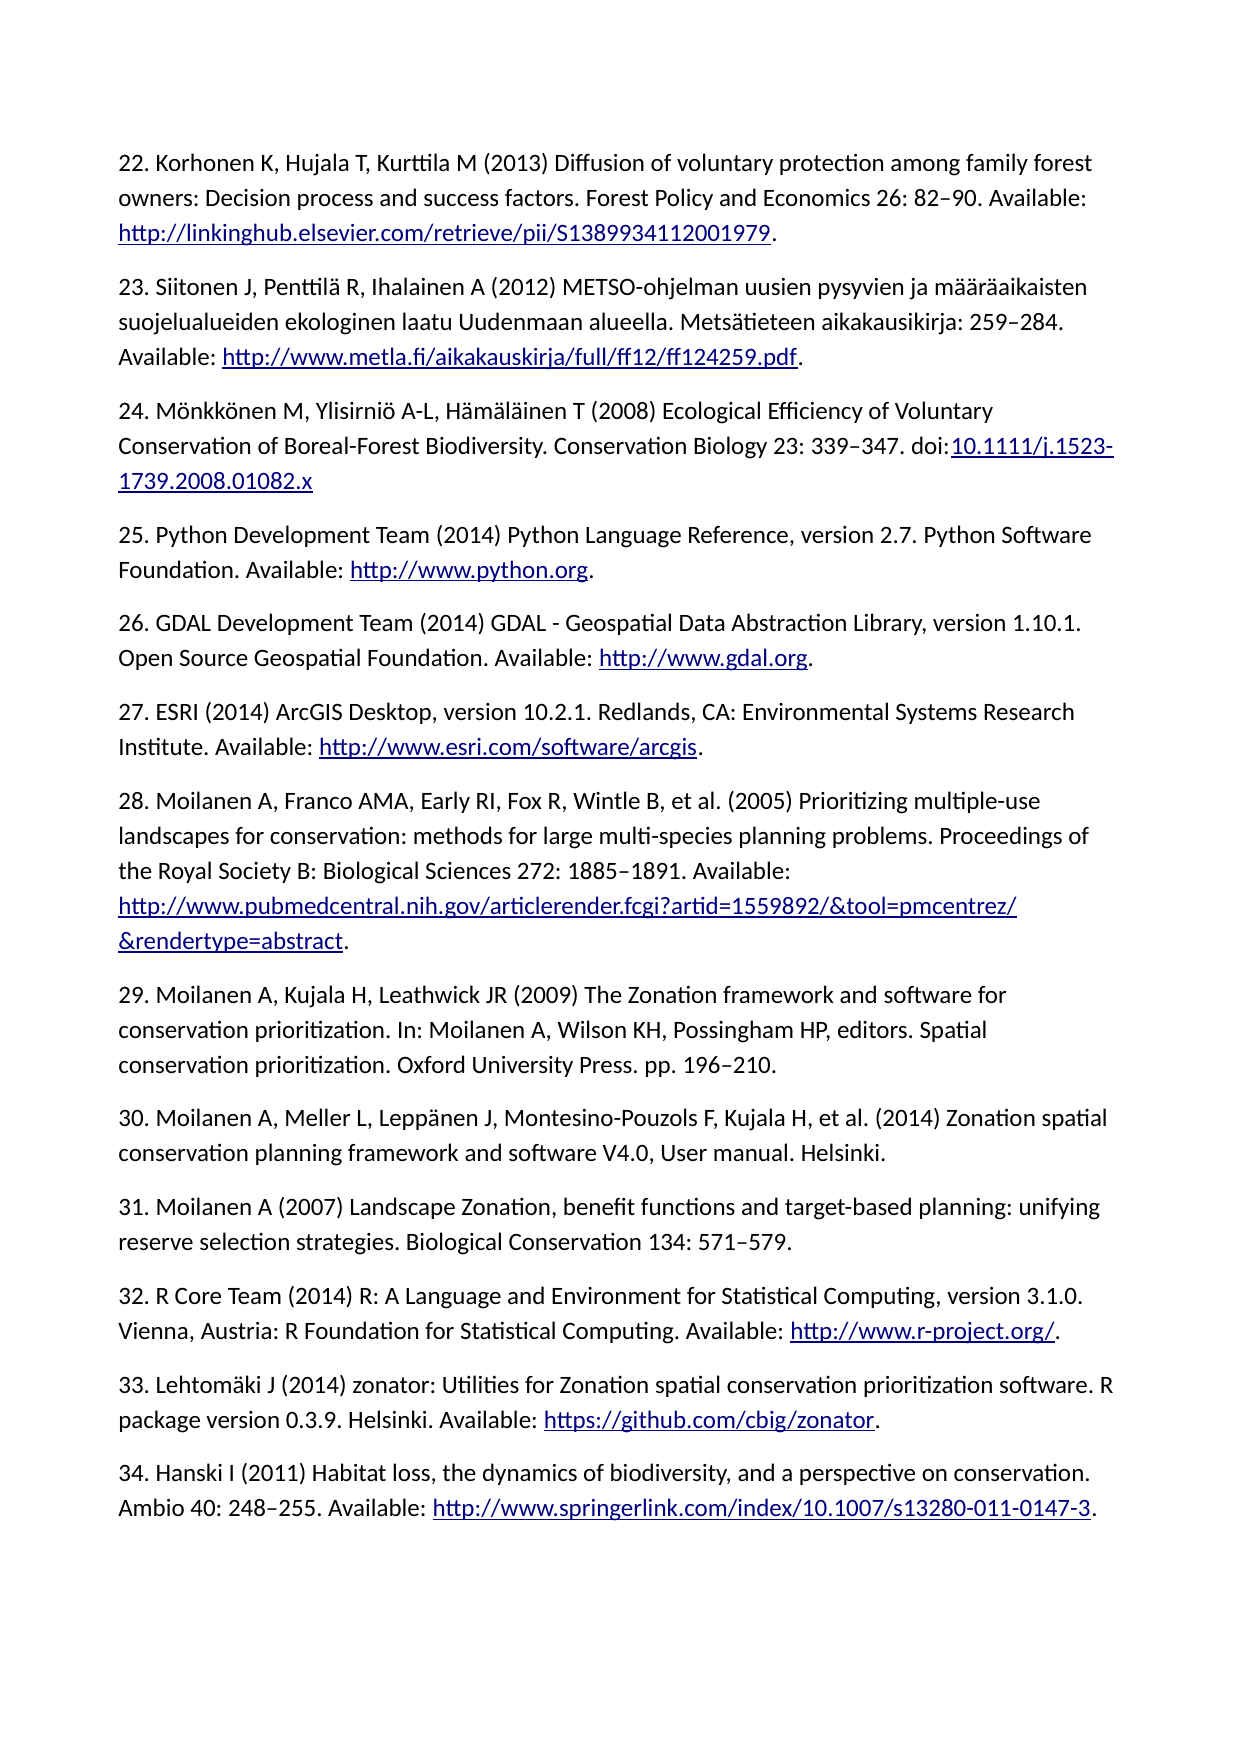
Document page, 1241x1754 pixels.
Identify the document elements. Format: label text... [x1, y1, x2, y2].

text 23. Siitonen J, Penttilä R, Ihalainen A (2012) METSO-ohjelman uusien pysyvien ja määräaikaisten suojelualueiden ekologinen laatu Uudenmaan alueella. Metsätieteen aikakausikirja: 259–284. Available: http://www.metla.fi/aikakauskirja/full/ff12/ff124259.pdf. [118, 271, 1122, 372]
text 27. ESRI (2014) ArcGIS Desktop, version 10.2.1. Redlands, CA: Environmental Systems Research Institute. Available: http://www.esri.com/software/arcgis. [118, 696, 1122, 762]
text 30. Moilanen A, Meller L, Leppänen J, Montesino-Pouzols F, Kujala H, et al. (2014) Zonation spatial conservation planning framework and software V4.0, User manual. Helsinki. [118, 1103, 1122, 1168]
text 33. Lehtomäki J (2014) zonator: Utilities for Zonation spatial conservation prioritization software. R package version 0.3.9. Helsinki. Available: https://github.com/cbig/zonator. [118, 1369, 1122, 1434]
text 24. Mönkkönen M, Ylisirniö A-L, Hämäläinen T (2008) Ecological Efficiency of Voluntary Conservation of Boreal-Forest Biodiversity. Conservation Biology 23: 339–347. doi:10.1111/j.1523-1739.2008.01082.x [118, 395, 1122, 496]
text 29. Moilanen A, Kujala H, Leathwick JR (2009) The Zonation framework and software for conservation prioritization. In: Moilanen A, Wilson KH, Possingham HP, editors. Spatial conservation prioritization. Oxford University Press. pp. 196–210. [118, 979, 1122, 1079]
text 32. R Core Team (2014) R: A Language and Environment for Statistical Computing, version 3.1.0. Vienna, Austria: R Foundation for Statistical Computing. Available: http://www.r-project.org/. [118, 1280, 1122, 1346]
text 31. Moilanen A (2007) Landscape Zonation, benefit functions and target-based planning: unifying reserve selection strategies. Biological Conservation 134: 571–579. [118, 1191, 1122, 1257]
text 25. Python Development Team (2014) Python Language Reference, version 2.7. Python Software Foundation. Available: http://www.python.org. [118, 519, 1122, 584]
text 28. Moilanen A, Franco AMA, Early RI, Fox R, Wintle B, et al. (2005) Prioritizing multiple-use landscapes for conservation: methods for large multi-species planning problems. Proceedings of the Royal Society B: Biological Sciences 272: 1885–1891. Available: http://www.pubmedcentral.nih.gov/articlerender.fcgi?artid=1559892/&tool=pmcentrez/&rendertype=abstract. [118, 785, 1122, 956]
text 34. Hanski I (2011) Habitat loss, the dynamics of biodiversity, and a perspective on conservation. Ambio 40: 248–255. Available: http://www.springerlink.com/index/10.1007/s13280-011-0147-3. [118, 1458, 1122, 1523]
text 26. GDAL Development Team (2014) GDAL - Geospatial Data Abstraction Library, version 1.10.1. Open Source Geospatial Foundation. Available: http://www.gdal.org. [118, 608, 1122, 673]
text 22. Korhonen K, Hujala T, Kurttila M (2013) Diffusion of voluntary protection among family forest owners: Decision process and success factors. Forest Policy and Economics 26: 82–90. Available: http://linkinghub.elsevier.com/retrieve/pii/S1389934112001979. [118, 148, 1122, 248]
